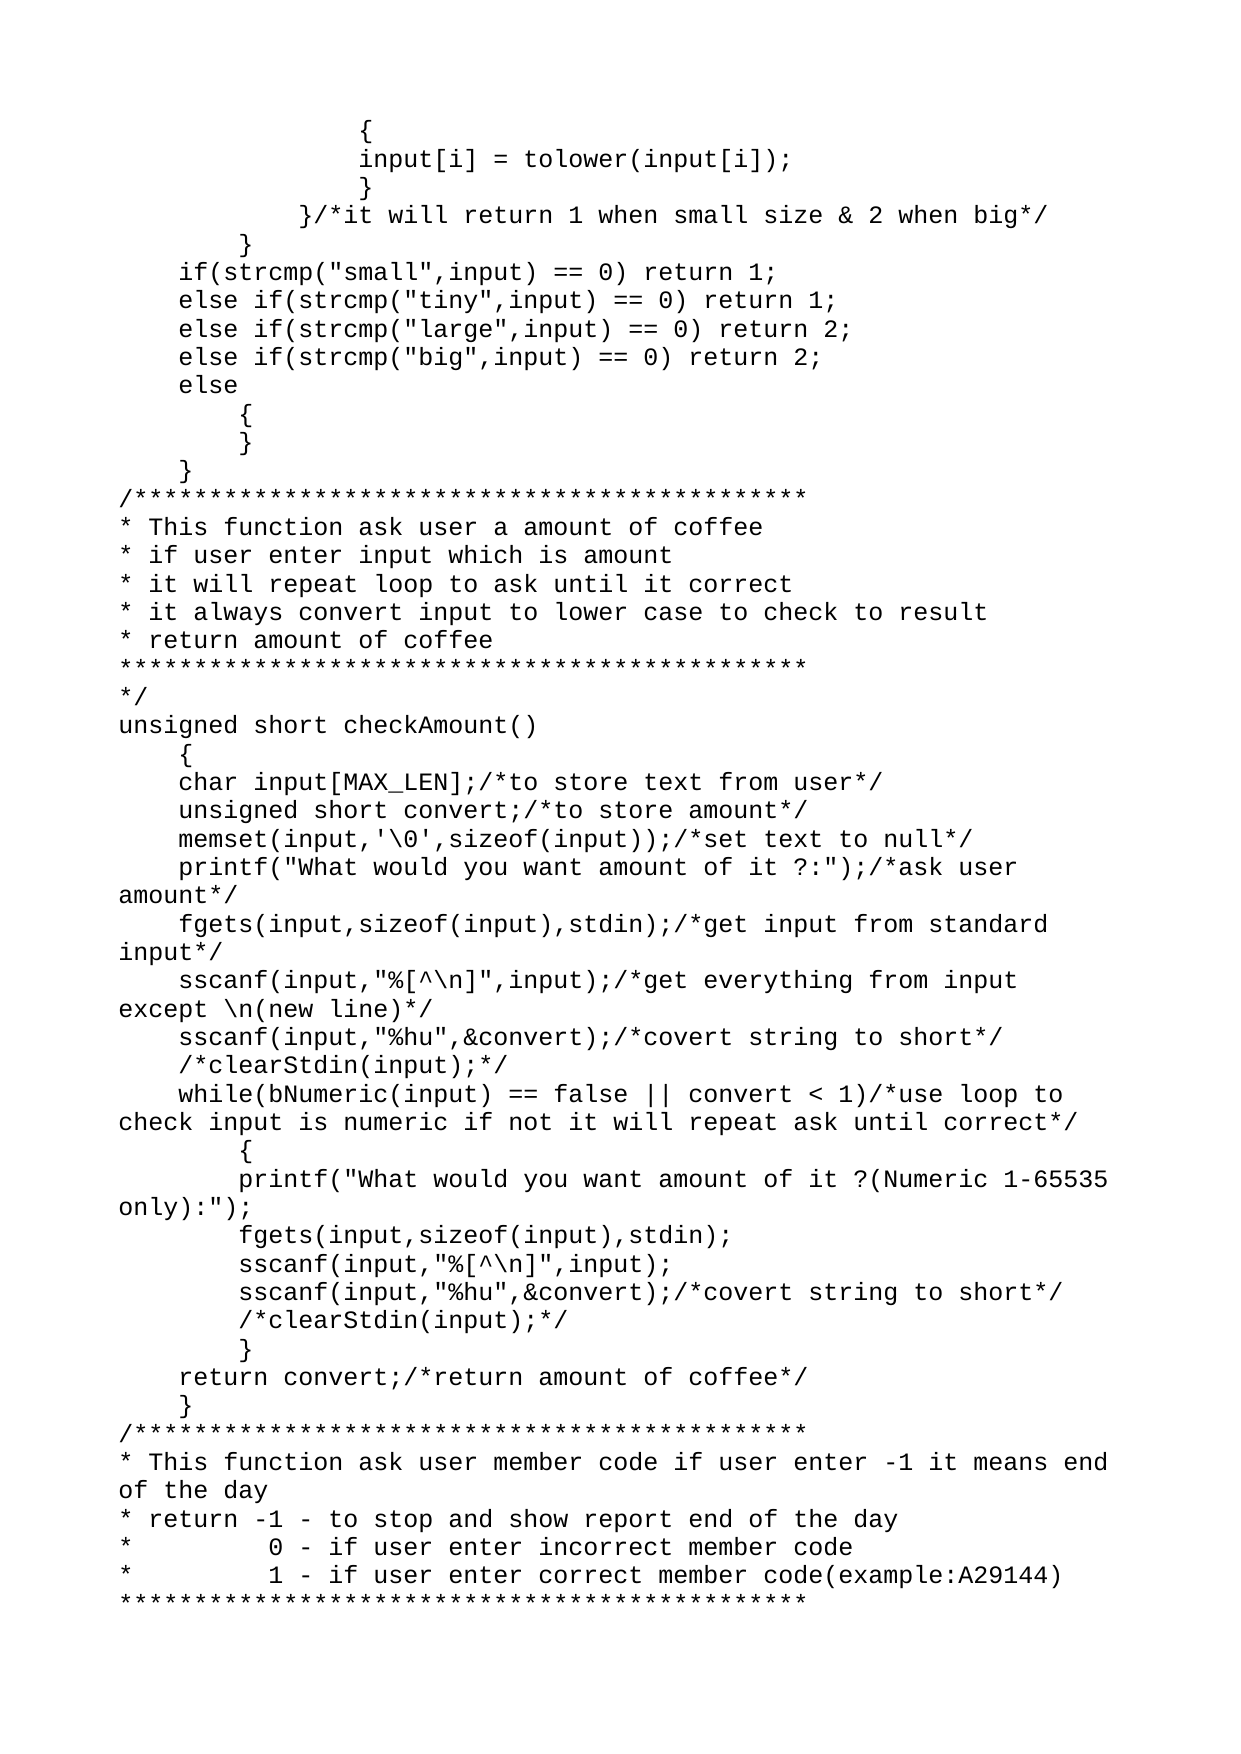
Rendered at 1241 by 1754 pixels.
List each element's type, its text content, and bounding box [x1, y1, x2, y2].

subtitle * return amount of coffee [118, 628, 1122, 656]
subtitle * This function ask user a amount of coffee [118, 515, 1122, 543]
subtitle { [118, 741, 1122, 770]
subtitle input[i] = tolower(input[i]); [118, 146, 1122, 175]
subtitle { [118, 401, 1122, 430]
subtitle ********************************************** [118, 1591, 1122, 1620]
subtitle printf("What would you want amount of it ?(Numeric 1-65535 only):"); [118, 1166, 1122, 1223]
subtitle } [118, 1393, 1122, 1421]
subtitle } [118, 175, 1122, 203]
subtitle } [118, 458, 1122, 486]
subtitle unsigned short checkAmount() [118, 713, 1122, 741]
subtitle return convert;/*return amount of coffee*/ [118, 1365, 1122, 1393]
subtitle * return -1 - to stop and show report end of the day [118, 1506, 1122, 1535]
subtitle /********************************************* [118, 486, 1122, 515]
subtitle ********************************************** [118, 656, 1122, 685]
subtitle * 0 - if user enter incorrect member code [118, 1535, 1122, 1563]
subtitle } [118, 231, 1122, 260]
subtitle /*clearStdin(input);*/ [118, 1053, 1122, 1081]
subtitle * it will repeat loop to ask until it correct [118, 571, 1122, 600]
subtitle /********************************************* [118, 1421, 1122, 1450]
subtitle unsigned short convert;/*to store amount*/ [118, 798, 1122, 826]
subtitle sscanf(input,"%[^\n]",input); [118, 1251, 1122, 1280]
subtitle while(bNumeric(input) == false || convert < 1)/*use loop to check input is numeric if not it will repeat ask until correct*/ [118, 1081, 1122, 1138]
subtitle { [118, 118, 1122, 146]
subtitle else [118, 373, 1122, 401]
subtitle fgets(input,sizeof(input),stdin); [118, 1223, 1122, 1251]
subtitle char input[MAX_LEN];/*to store text from user*/ [118, 770, 1122, 798]
subtitle * it always convert input to lower case to check to result [118, 600, 1122, 628]
subtitle printf("What would you want amount of it ?:");/*ask user amount*/ [118, 855, 1122, 911]
subtitle sscanf(input,"%[^\n]",input);/*get everything from input except \n(new line)*/ [118, 968, 1122, 1025]
subtitle } [118, 1336, 1122, 1365]
subtitle sscanf(input,"%hu",&convert);/*covert string to short*/ [118, 1025, 1122, 1053]
subtitle if(strcmp("small",input) == 0) return 1; [118, 260, 1122, 288]
subtitle */ [118, 685, 1122, 713]
subtitle else if(strcmp("tiny",input) == 0) return 1; [118, 288, 1122, 316]
subtitle else if(strcmp("big",input) == 0) return 2; [118, 345, 1122, 373]
subtitle sscanf(input,"%hu",&convert);/*covert string to short*/ [118, 1280, 1122, 1308]
subtitle * if user enter input which is amount [118, 543, 1122, 571]
subtitle fgets(input,sizeof(input),stdin);/*get input from standard input*/ [118, 911, 1122, 968]
subtitle { [118, 1138, 1122, 1166]
subtitle * This function ask user member code if user enter -1 it means end of the day [118, 1450, 1122, 1506]
subtitle /*clearStdin(input);*/ [118, 1308, 1122, 1336]
subtitle * 1 - if user enter correct member code(example:A29144) [118, 1563, 1122, 1591]
subtitle memset(input,'\0',sizeof(input));/*set text to null*/ [118, 826, 1122, 855]
subtitle }/*it will return 1 when small size & 2 when big*/ [118, 203, 1122, 231]
subtitle else if(strcmp("large",input) == 0) return 2; [118, 316, 1122, 345]
subtitle } [118, 430, 1122, 458]
